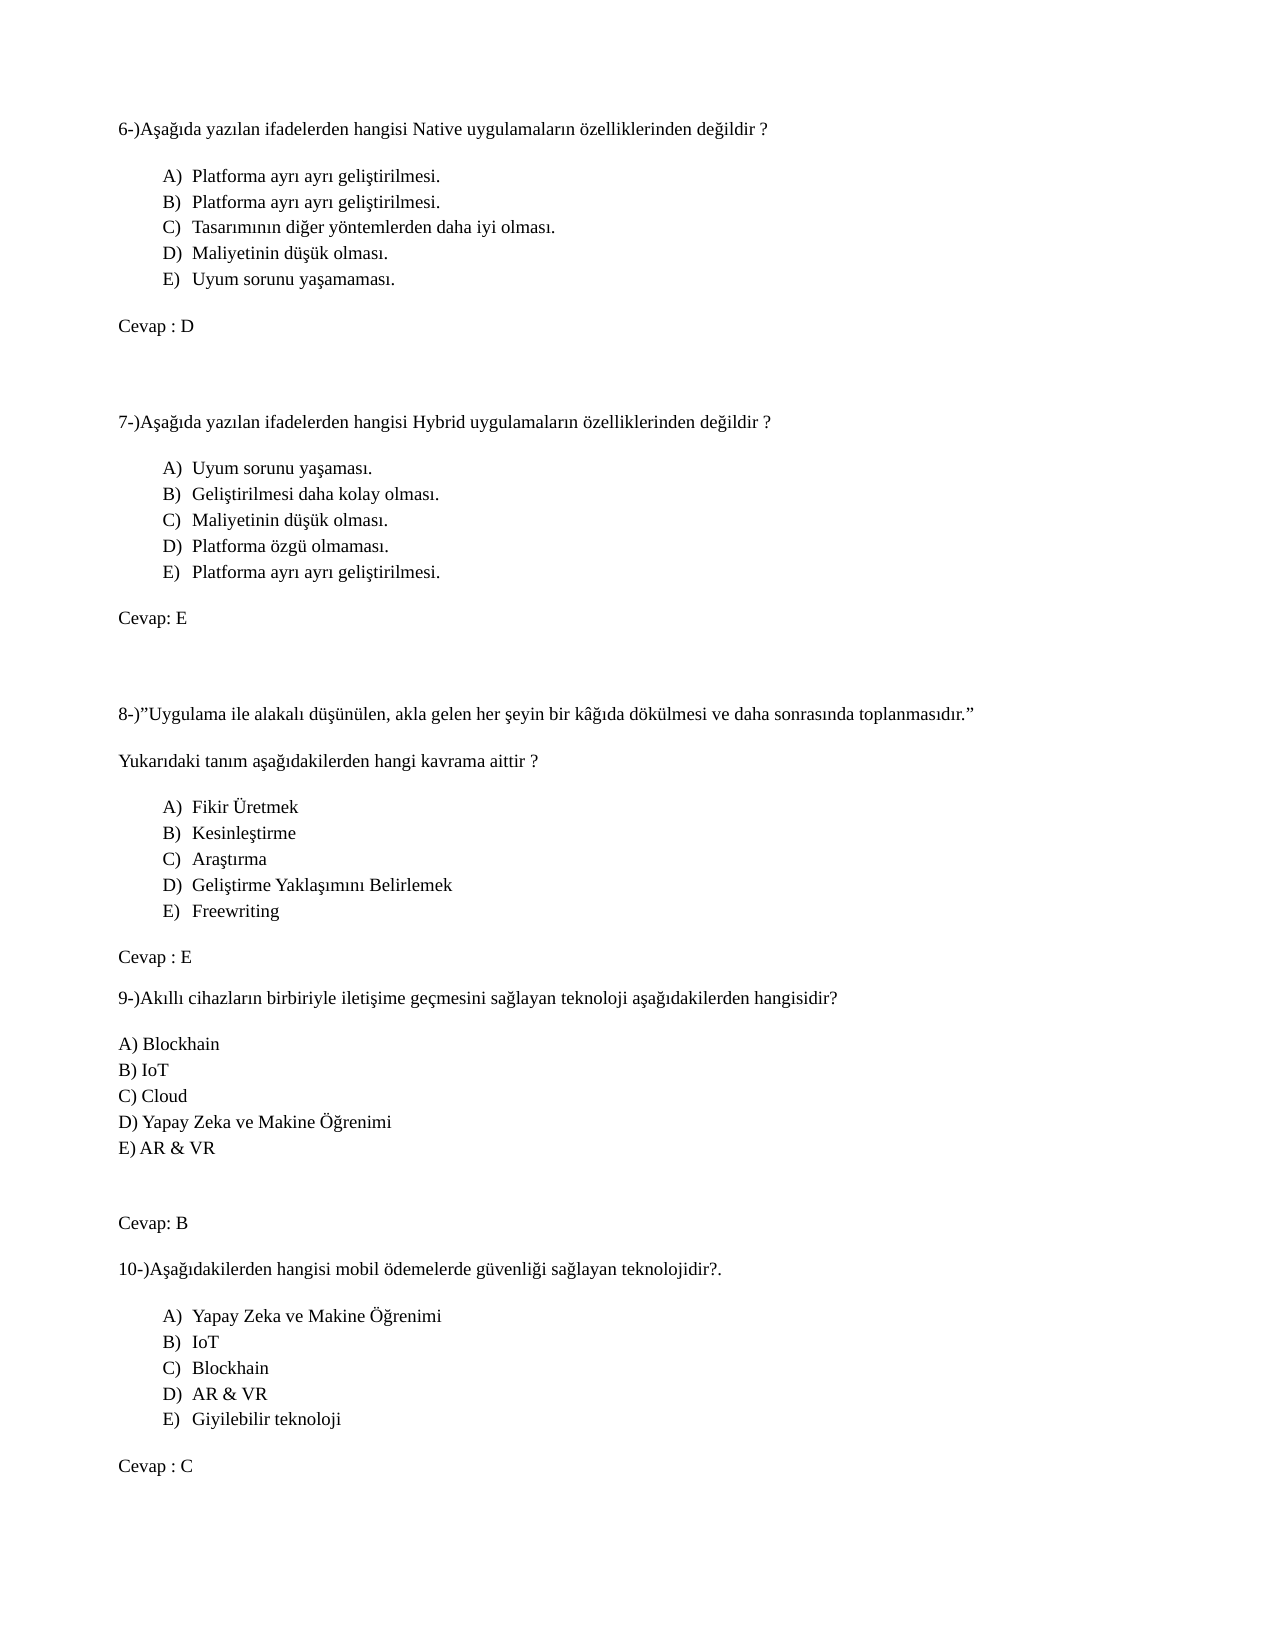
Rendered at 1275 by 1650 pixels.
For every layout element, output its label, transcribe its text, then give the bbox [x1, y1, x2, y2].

list Maliyetinin düşük olması. [162, 509, 1157, 530]
list Uyum sorunu yaşaması. [162, 457, 1157, 479]
list Geliştirilmesi daha kolay olması. [162, 483, 1157, 504]
text 8-)”Uygulama ile alakalı düşünülen, akla gelen her şeyin bir kâğıda dökülmesi ve daha sonrasında toplanmasıdır.” [118, 703, 1157, 724]
text B) IoT [118, 1059, 1157, 1081]
text D) Yapay Zeka ve Makine Öğrenimi [118, 1111, 1157, 1132]
text 9-)Akıllı cihazların birbiriyle iletişime geçmesini sağlayan teknoloji aşağıdakilerden hangisidir? [118, 987, 1157, 1008]
text C) Cloud [118, 1085, 1157, 1107]
list Araştırma [162, 848, 1157, 869]
text 6-)Aşağıda yazılan ifadelerden hangisi Native uygulamaların özelliklerinden değildir ? [118, 118, 1157, 140]
text Cevap: E [118, 607, 1157, 629]
list Giyilebilir teknoloji [162, 1408, 1157, 1430]
list Blockhain [162, 1357, 1157, 1378]
list Geliştirme Yaklaşımını Belirlemek [162, 874, 1157, 895]
list Maliyetinin düşük olması. [162, 242, 1157, 264]
list AR & VR [162, 1382, 1157, 1404]
list Platforma ayrı ayrı geliştirilmesi. [162, 191, 1157, 212]
text Cevap : E [118, 946, 1157, 968]
list Platforma ayrı ayrı geliştirilmesi. [162, 561, 1157, 582]
list Freewriting [162, 899, 1157, 921]
text Yukarıdaki tanım aşağıdakilerden hangi kavrama aittir ? [118, 749, 1157, 771]
text Cevap : D [118, 315, 1157, 336]
list Uyum sorunu yaşamaması. [162, 268, 1157, 290]
list Fikir Üretmek [162, 796, 1157, 818]
list Kesinleştirme [162, 822, 1157, 844]
list Platforma ayrı ayrı geliştirilmesi. [162, 165, 1157, 186]
text A) Blockhain [118, 1033, 1157, 1055]
list IoT [162, 1331, 1157, 1352]
list Yapay Zeka ve Makine Öğrenimi [162, 1305, 1157, 1326]
text E) AR & VR [118, 1137, 1157, 1158]
text Cevap : C [118, 1455, 1157, 1511]
list Platforma özgü olmaması. [162, 535, 1157, 556]
list Tasarımının diğer yöntemlerden daha iyi olması. [162, 216, 1157, 238]
text 10-)Aşağıdakilerden hangisi mobil ödemelerde güvenliği sağlayan teknolojidir?. [118, 1258, 1157, 1280]
text 7-)Aşağıda yazılan ifadelerden hangisi Hybrid uygulamaların özelliklerinden değildir ? [118, 411, 1157, 432]
text Cevap: B [118, 1212, 1157, 1233]
